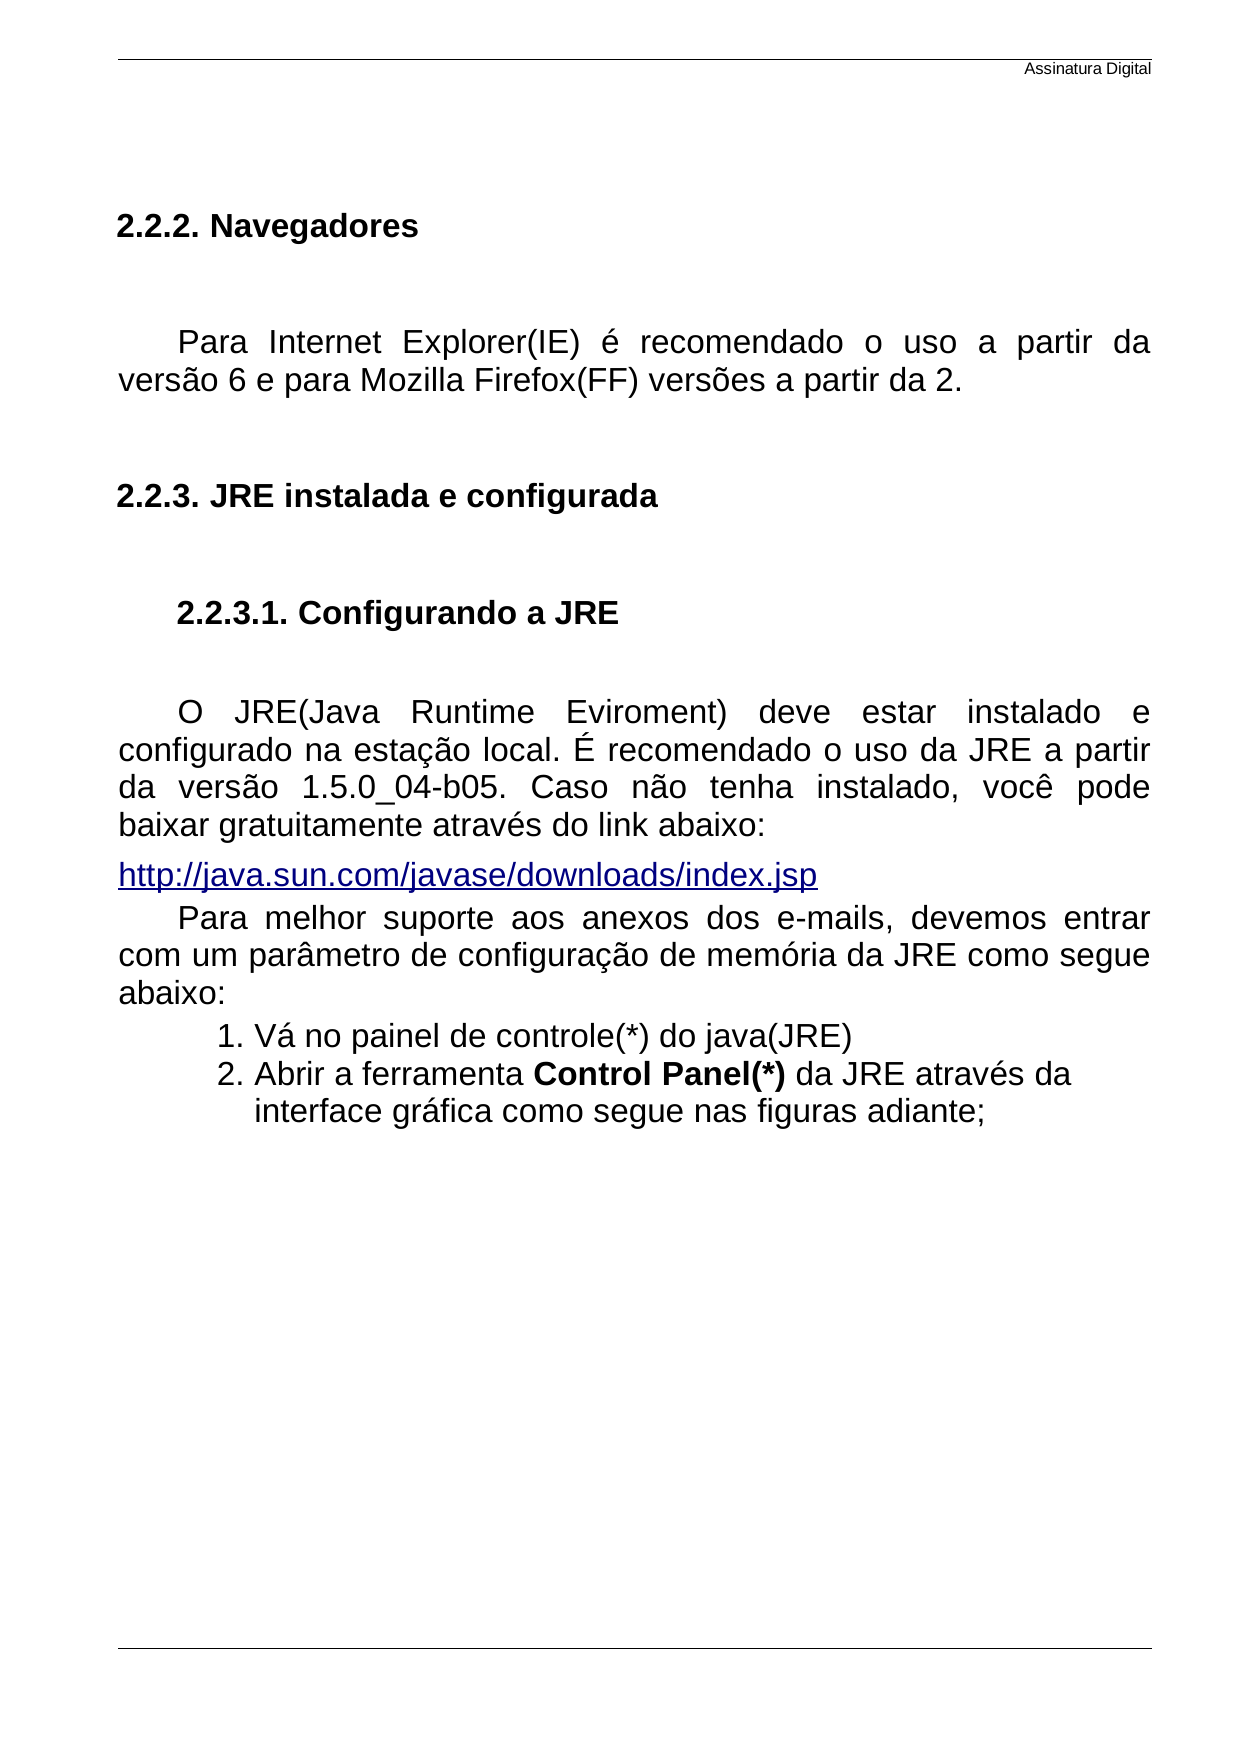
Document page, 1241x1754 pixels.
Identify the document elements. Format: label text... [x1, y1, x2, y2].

subtitle JRE instalada e configurada [116, 477, 1152, 515]
list Abrir a ferramenta Control Panel(*) da JRE através da interface gráfica como segue nas figuras adiante; [217, 1055, 1152, 1130]
text Para melhor suporte aos anexos dos e-mails, devemos entrar com um parâmetro de configuração de memória da JRE como segue abaixo: [118, 899, 1152, 1011]
text http://java.sun.com/javase/downloads/index.jsp [118, 855, 1152, 893]
subtitle Navegadores [116, 207, 1152, 244]
list Vá no painel de controle(*) do java(JRE) [217, 1017, 1152, 1055]
text Para Internet Explorer(IE) é recomendado o uso a partir da versão 6 e para Mozilla Firefox(FF) versões a partir da 2. [118, 323, 1152, 398]
subtitle Configurando a JRE [176, 594, 1152, 631]
text O JRE(Java Runtime Eviroment) deve estar instalado e configurado na estação local. É recomendado o uso da JRE a partir da versão 1.5.0_04-b05. Caso não tenha instalado, você pode baixar gratuitamente através do link abaixo: [118, 693, 1152, 843]
